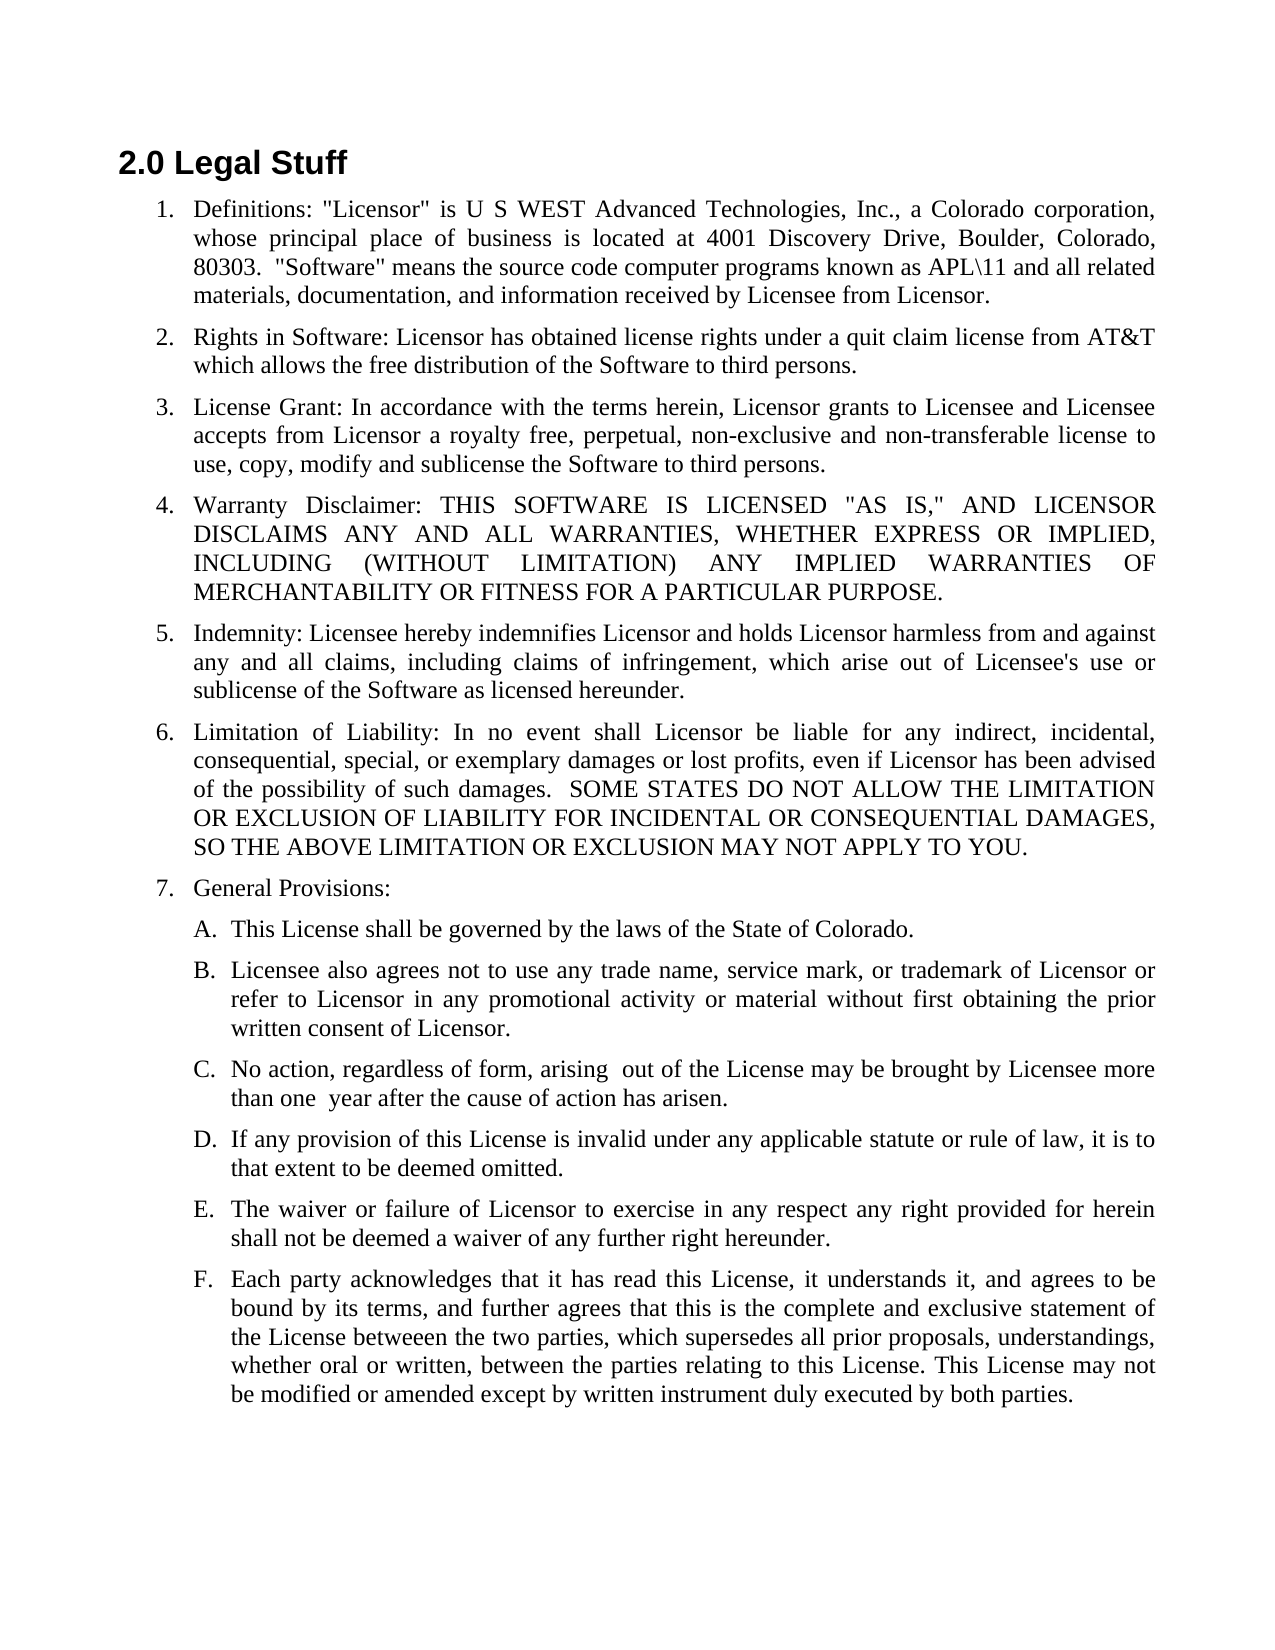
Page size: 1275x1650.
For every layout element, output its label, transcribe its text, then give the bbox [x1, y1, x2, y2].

list Warranty Disclaimer: THIS SOFTWARE IS LICENSED "AS IS," AND LICENSOR DISCLAIMS ANY AND ALL WARRANTIES, WHETHER EXPRESS OR IMPLIED, INCLUDING (WITHOUT LIMITATION) ANY IMPLIED WARRANTIES OF MERCHANTABILITY OR FITNESS FOR A PARTICULAR PURPOSE. [156, 491, 1157, 606]
list Definitions: "Licensor" is U S WEST Advanced Technologies, Inc., a Colorado corporation, whose principal place of business is located at 4001 Discovery Drive, Boulder, Colorado, 80303. "Software" means the source code computer programs known as APL\11 and all related materials, documentation, and information received by Licensee from Licensor. [156, 194, 1157, 309]
list No action, regardless of form, arising out of the License may be brought by Licensee more than one year after the cause of action has arisen. [193, 1054, 1157, 1112]
list Rights in Software: Licensor has obtained license rights under a quit claim license from AT&T which allows the free distribution of the Software to third persons. [156, 322, 1157, 379]
list Each party acknowledges that it has read this License, it understands it, and agrees to be bound by its terms, and further agrees that this is the complete and exclusive statement of the License betweeen the two parties, which supersedes all prior proposals, understandings, whether oral or written, between the parties relating to this License. This License may not be modified or amended except by written instrument duly executed by both parties. [193, 1264, 1157, 1408]
subtitle 2.0 Legal Stuff [118, 143, 1157, 182]
list Limitation of Liability: In no event shall Licensor be liable for any indirect, incidental, consequential, special, or exemplary damages or lost profits, even if Licensor has been advised of the possibility of such damages. SOME STATES DO NOT ALLOW THE LIMITATION OR EXCLUSION OF LIABILITY FOR INCIDENTAL OR CONSEQUENTIAL DAMAGES, SO THE ABOVE LIMITATION OR EXCLUSION MAY NOT APPLY TO YOU. [156, 717, 1157, 861]
list This License shall be governed by the laws of the State of Colorado. [193, 914, 1157, 943]
list If any provision of this License is invalid under any applicable statute or rule of law, it is to that extent to be deemed omitted. [193, 1124, 1157, 1182]
list General Provisions: [156, 873, 1157, 902]
list The waiver or failure of Licensor to exercise in any respect any right provided for herein shall not be deemed a waiver of any further right hereunder. [193, 1194, 1157, 1252]
list Licensee also agrees not to use any trade name, service mark, or trademark of Licensor or refer to Licensor in any promotional activity or material without first obtaining the prior written consent of Licensor. [193, 956, 1157, 1042]
list Indemnity: Licensee hereby indemnifies Licensor and holds Licensor harmless from and against any and all claims, including claims of infringement, which arise out of Licensee's use or sublicense of the Software as licensed hereunder. [156, 618, 1157, 704]
list License Grant: In accordance with the terms herein, Licensor grants to Licensee and Licensee accepts from Licensor a royalty free, perpetual, non-exclusive and non-transferable license to use, copy, modify and sublicense the Software to third persons. [156, 392, 1157, 478]
